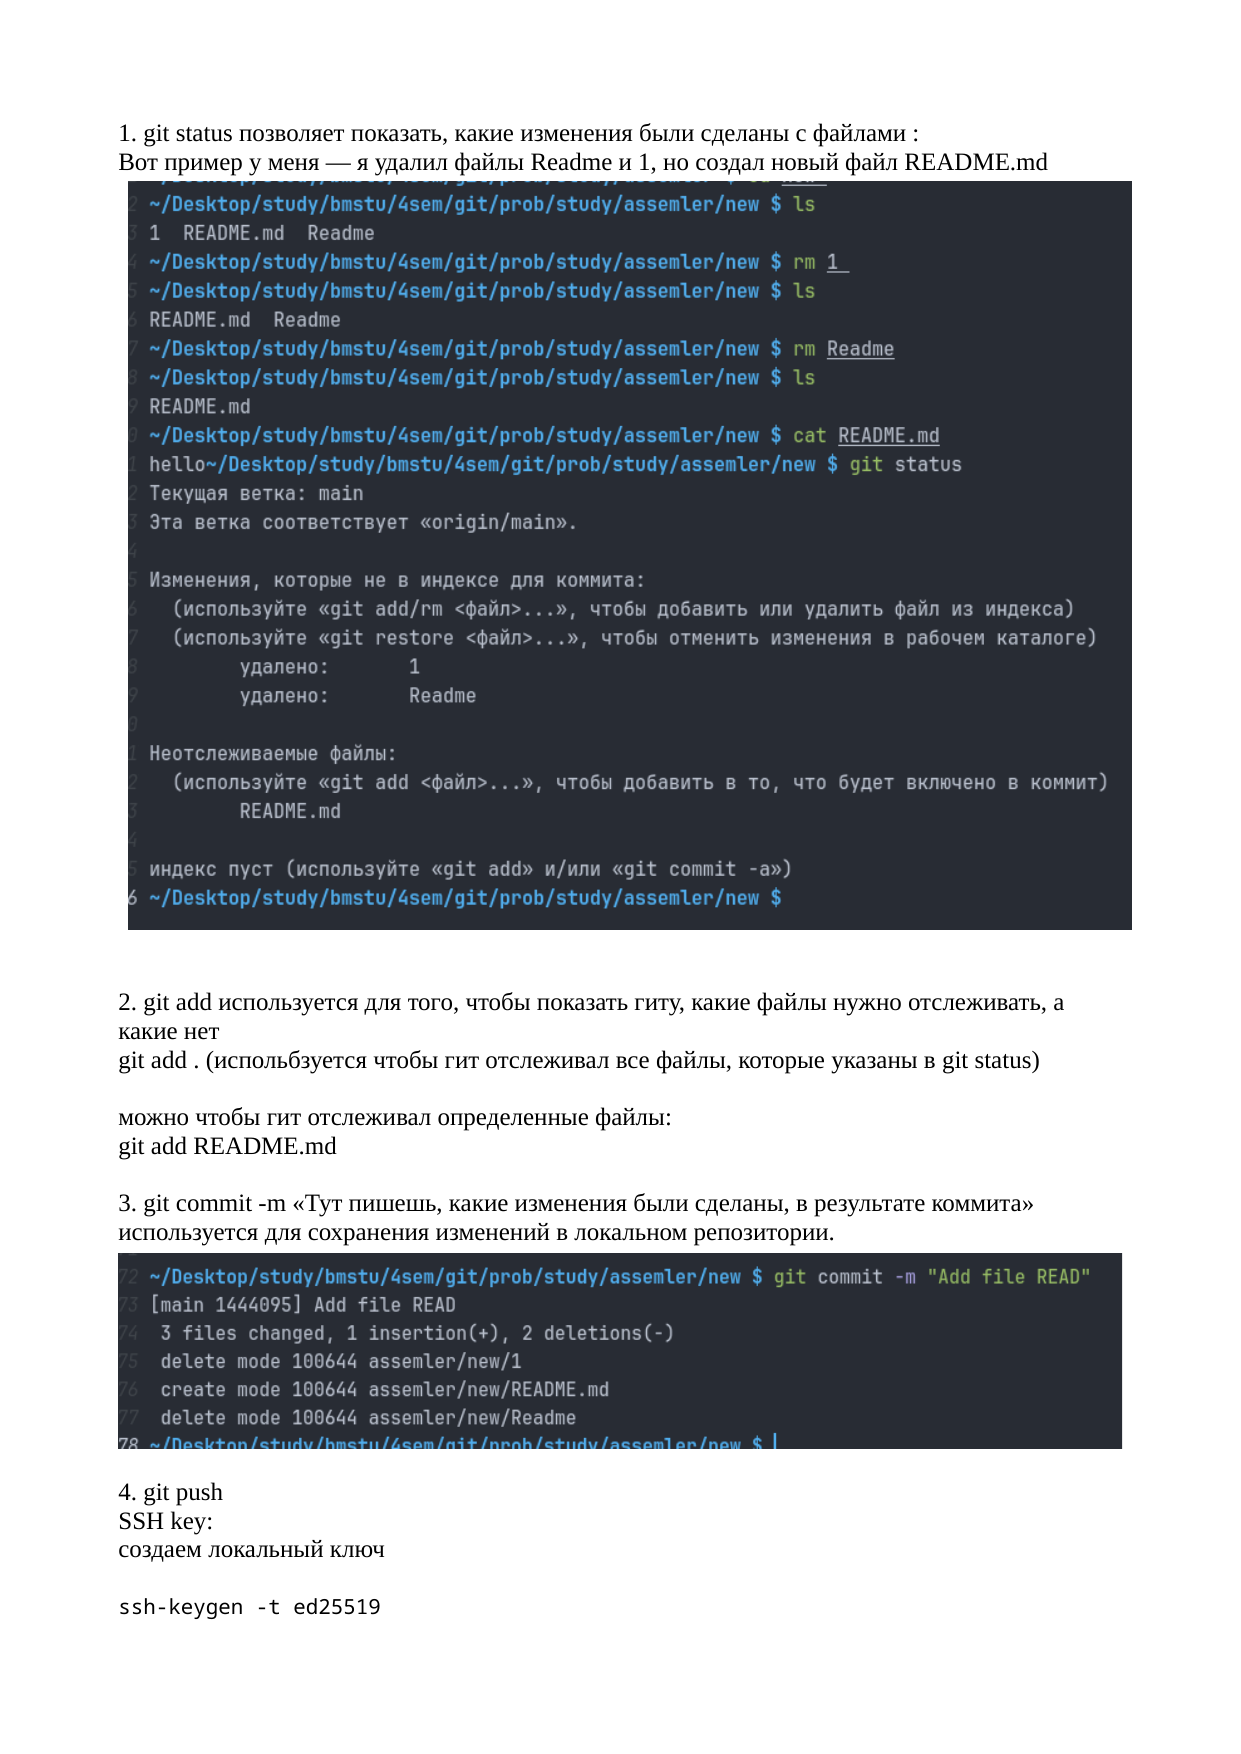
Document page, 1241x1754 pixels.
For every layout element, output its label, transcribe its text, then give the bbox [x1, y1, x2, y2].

text создаем локальный ключ [118, 1534, 1122, 1563]
text 1. git status позволяет показать, какие изменения были сделаны с файлами : [118, 118, 1122, 147]
text используется для сохранения изменений в локальном репозитории. [118, 1217, 1122, 1246]
text SSH key: [118, 1506, 1122, 1534]
picture [128, 181, 1132, 930]
text Вот пример у меня — я удалил файлы Readme и 1, но создал новый файл README.md [118, 147, 1122, 176]
text можно чтобы гит отслеживал определенные файлы: [118, 1102, 1122, 1131]
text 3. git commit -m «Тут пишешь, какие изменения были сделаны, в результате коммита» [118, 1188, 1122, 1217]
text 2. git add используется для того, чтобы показать гиту, какие файлы нужно отслеживать, а какие нет [118, 987, 1122, 1045]
text git add . (испольбзуется чтобы гит отслеживал все файлы, которые указаны в git status) [118, 1045, 1122, 1073]
text ssh-keygen -t ed25519 [118, 1592, 1122, 1620]
picture [118, 1253, 1123, 1449]
text 4. git push [118, 1477, 1122, 1506]
text git add README.md [118, 1131, 1122, 1160]
